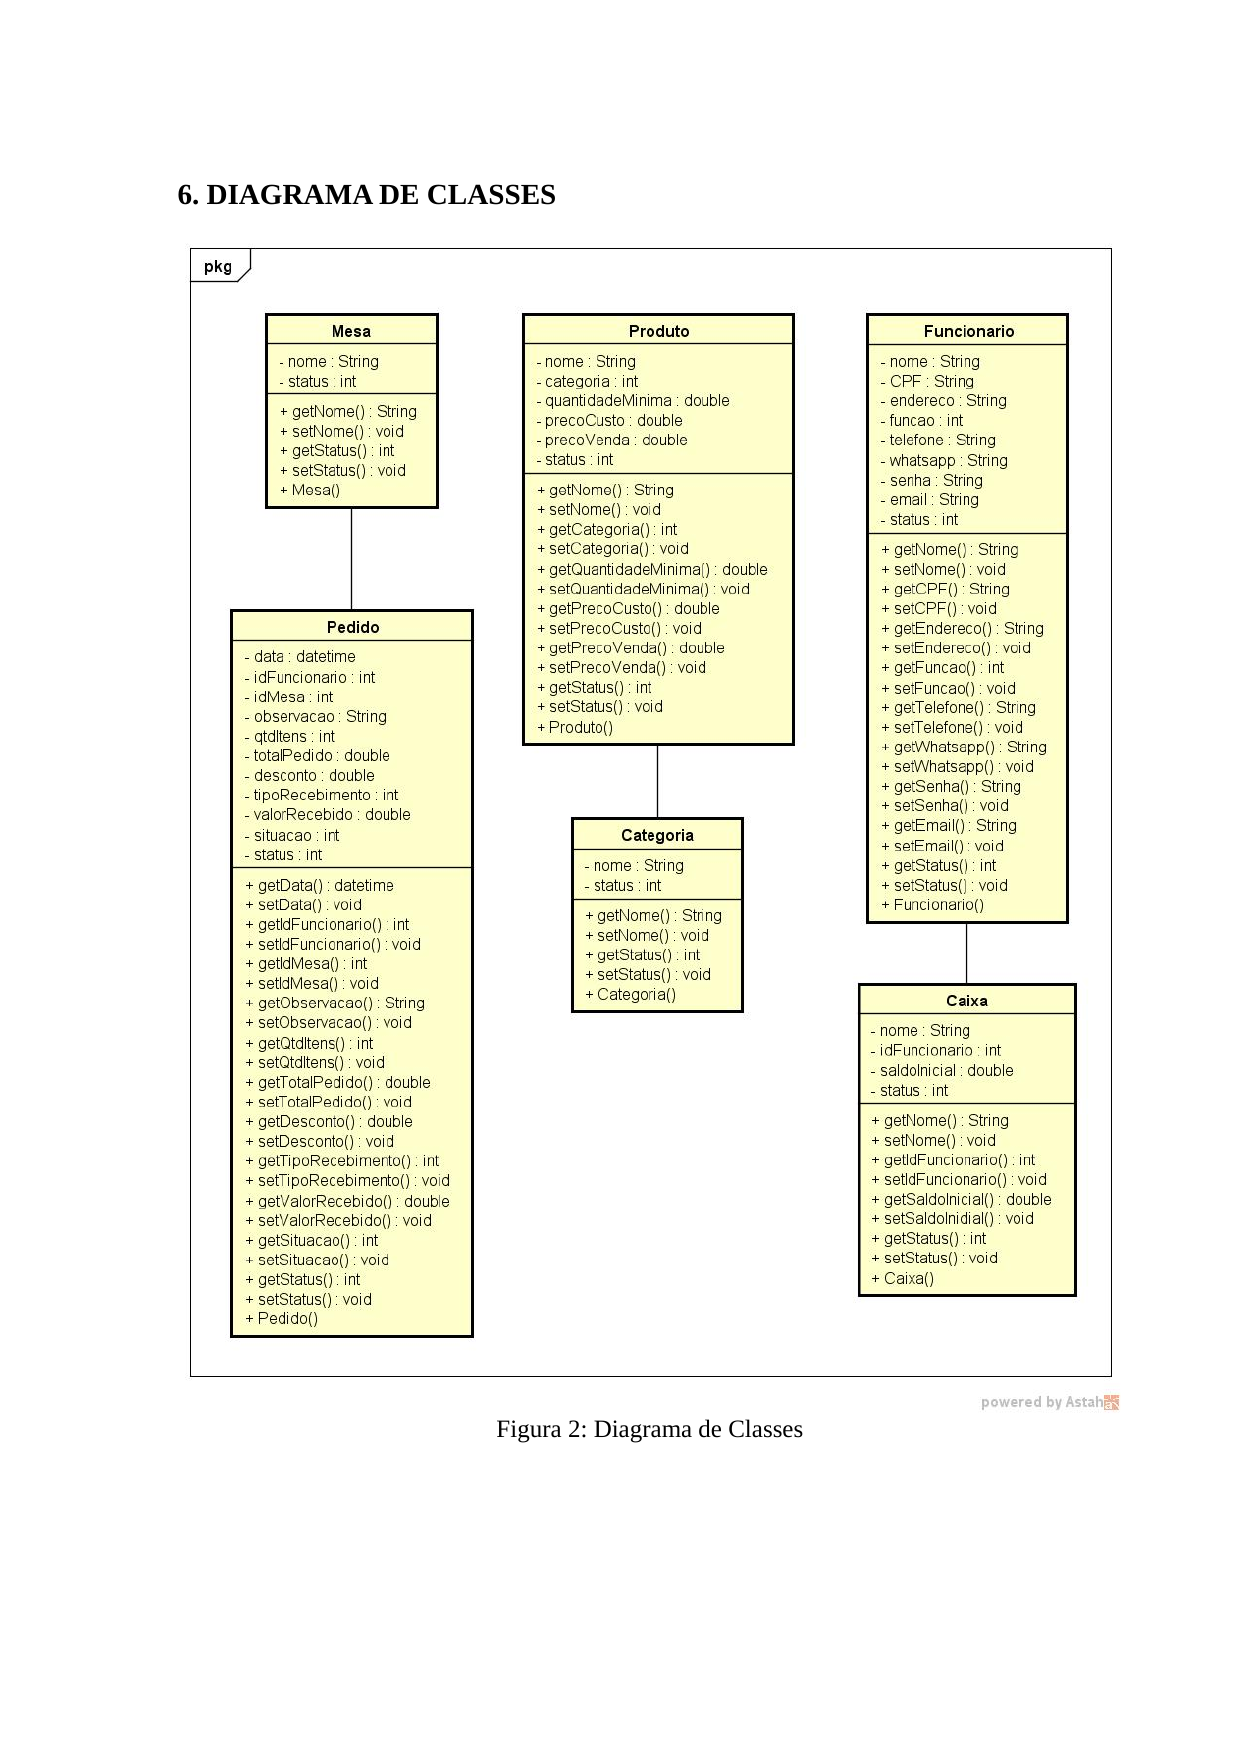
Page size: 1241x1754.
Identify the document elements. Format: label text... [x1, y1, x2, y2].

text Figura 2: Diagrama de Classes [177, 1414, 1122, 1443]
subtitle 6. DIAGRAMA DE CLASSES [177, 177, 1122, 211]
picture [177, 235, 1123, 1414]
